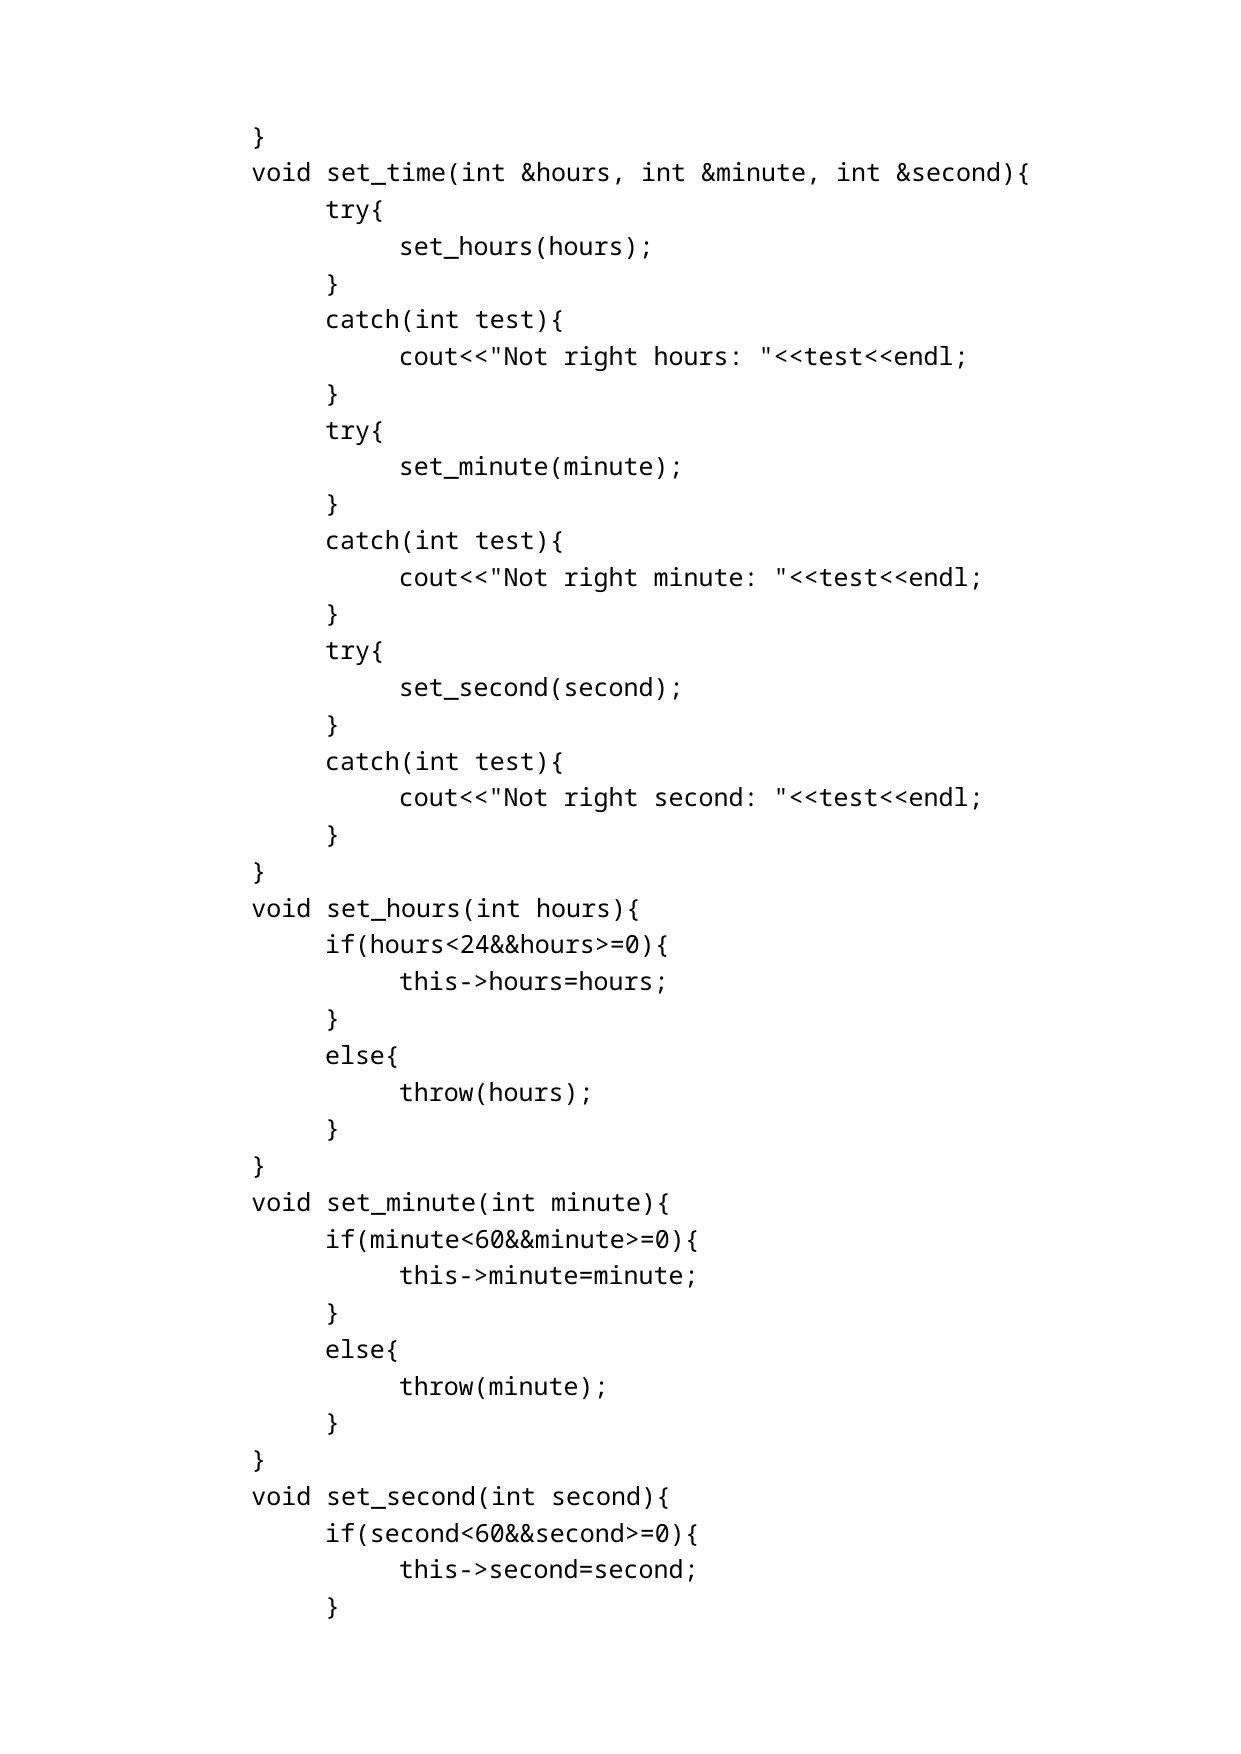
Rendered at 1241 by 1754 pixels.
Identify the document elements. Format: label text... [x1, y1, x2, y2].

text try{ [177, 412, 1152, 446]
text } [177, 1001, 1152, 1035]
text } [177, 265, 1152, 299]
text } [177, 1111, 1152, 1145]
text void set_second(int second){ [177, 1479, 1152, 1513]
text } [177, 1442, 1152, 1476]
text if(minute<60&&minute>=0){ [177, 1221, 1152, 1255]
text cout<<"Not right second: "<<test<<endl; [177, 780, 1152, 814]
text if(hours<24&&hours>=0){ [177, 927, 1152, 961]
text } [177, 706, 1152, 741]
text } [177, 1295, 1152, 1329]
text set_minute(minute); [177, 449, 1152, 483]
text this->minute=minute; [177, 1258, 1152, 1292]
text set_second(second); [177, 670, 1152, 704]
text throw(minute); [177, 1368, 1152, 1402]
text catch(int test){ [177, 302, 1152, 336]
text else{ [177, 1332, 1152, 1366]
text if(second<60&&second>=0){ [177, 1515, 1152, 1549]
text throw(hours); [177, 1074, 1152, 1108]
text void set_minute(int minute){ [177, 1184, 1152, 1218]
text catch(int test){ [177, 523, 1152, 557]
text this->second=second; [177, 1552, 1152, 1586]
text } [177, 1148, 1152, 1182]
text } [177, 817, 1152, 851]
text } [177, 853, 1152, 888]
text cout<<"Not right minute: "<<test<<endl; [177, 559, 1152, 593]
text try{ [177, 192, 1152, 226]
text cout<<"Not right hours: "<<test<<endl; [177, 339, 1152, 373]
text } [177, 376, 1152, 409]
text else{ [177, 1037, 1152, 1071]
text catch(int test){ [177, 743, 1152, 777]
text void set_hours(int hours){ [177, 890, 1152, 924]
text void set_time(int &hours, int &minute, int &second){ [177, 155, 1152, 189]
text } [177, 596, 1152, 630]
text } [177, 1589, 1152, 1623]
text this->hours=hours; [177, 964, 1152, 998]
text } [177, 1405, 1152, 1439]
text } [177, 486, 1152, 520]
text set_hours(hours); [177, 228, 1152, 262]
text } [177, 118, 1152, 152]
text try{ [177, 633, 1152, 667]
